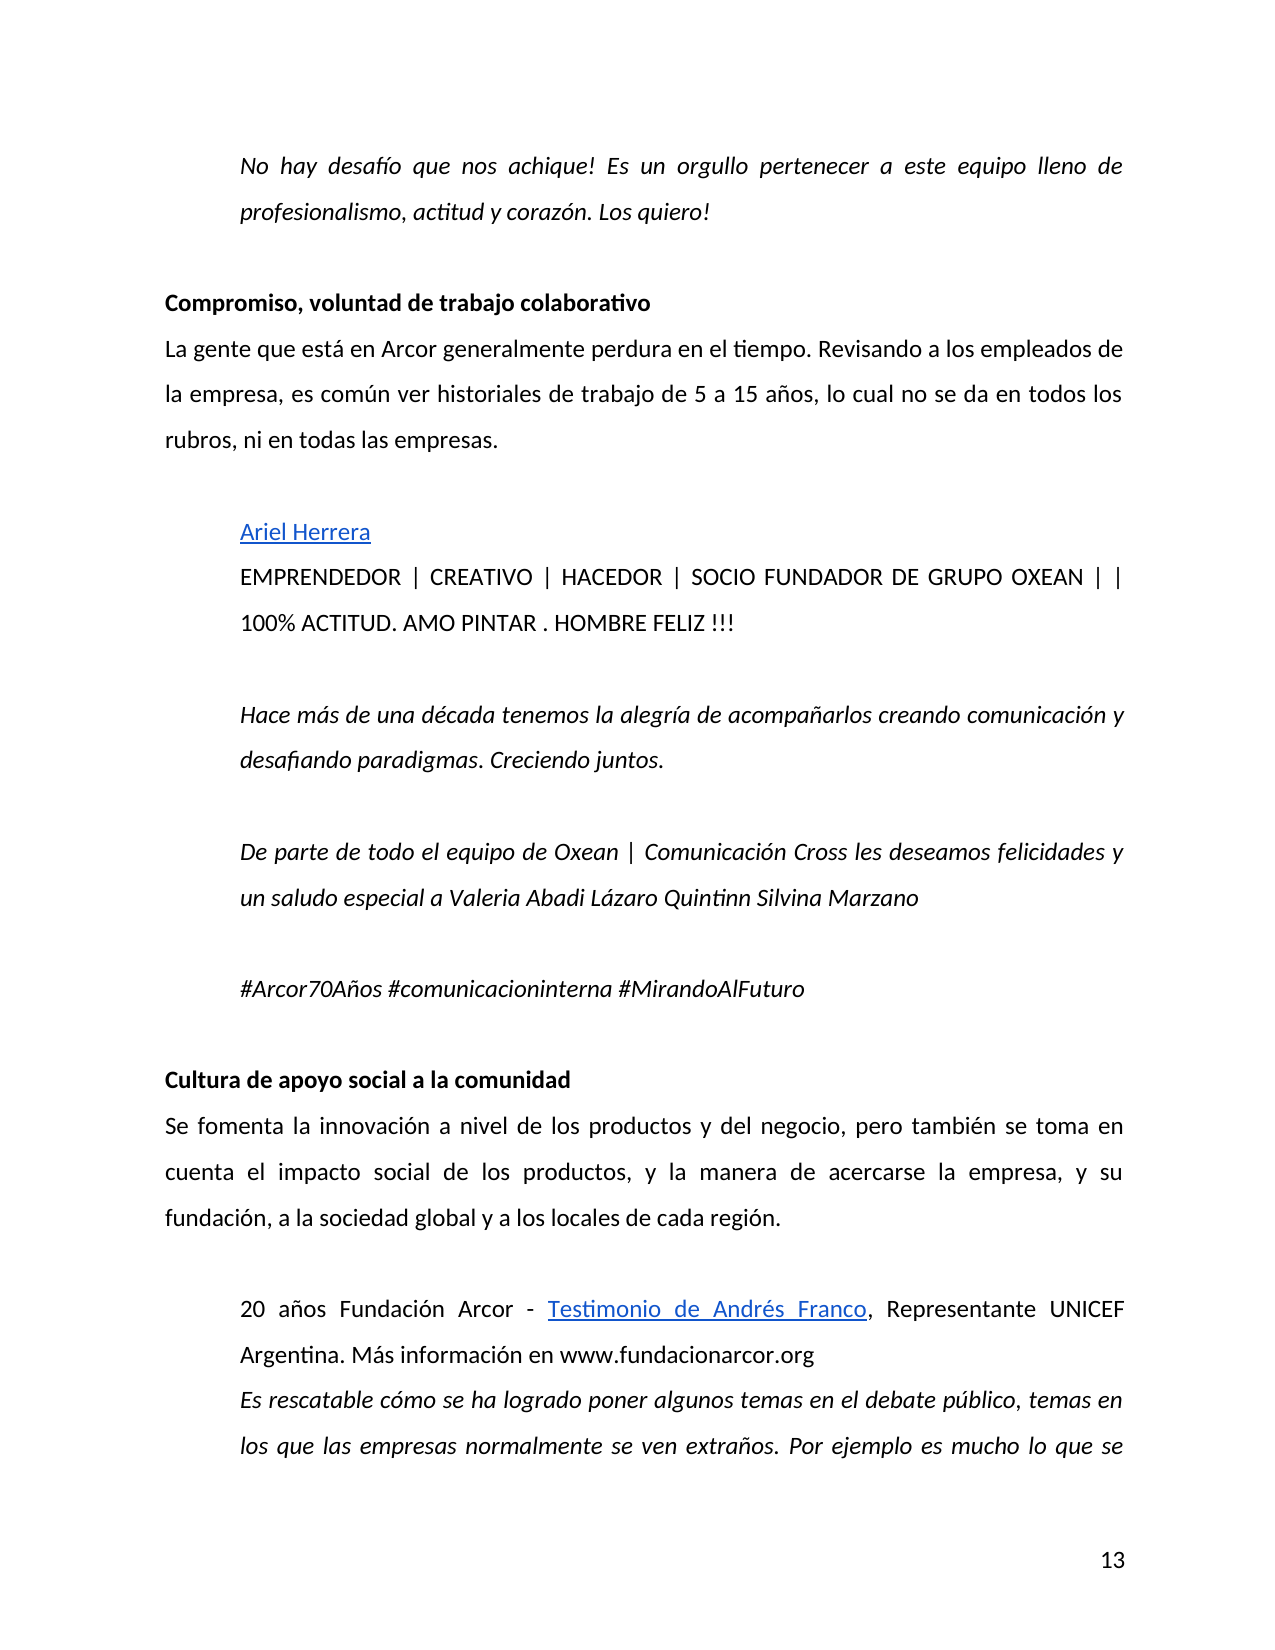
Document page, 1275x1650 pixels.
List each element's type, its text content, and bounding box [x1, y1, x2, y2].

text Compromiso, voluntad de trabajo colaborativo [165, 287, 1125, 318]
text Se fomenta la innovación a nivel de los productos y del negocio, pero también se toma en cuenta el impacto social de los productos, y la manera de acercarse la empresa, y su fundación, a la sociedad global y a los locales de cada región. [165, 1110, 1125, 1232]
text La gente que está en Arcor generalmente perdura en el tiempo. Revisando a los empleados de la empresa, es común ver historiales de trabajo de 5 a 15 años, lo cual no se da en todos los rubros, ni en todas las empresas. [165, 333, 1125, 455]
text De parte de todo el equipo de Oxean | Comunicación Cross les deseamos felicidades y un saludo especial a Valeria Abadi Lázaro Quintinn Silvina Marzano [240, 836, 1125, 912]
text 20 años Fundación Arcor - Testimonio de Andrés Franco, Representante UNICEF Argentina. Más información en www.fundacionarcor.org [240, 1293, 1125, 1369]
text Hace más de una década tenemos la alegría de acompañarlos creando comunicación y desafiando paradigmas. Creciendo juntos. [240, 699, 1125, 775]
text #Arcor70Años #comunicacioninterna #MirandoAlFuturo [240, 973, 1125, 1004]
text Es rescatable cómo se ha logrado poner algunos temas en el debate público, temas en los que las empresas normalmente se ven extraños. Por ejemplo es mucho lo que se [240, 1385, 1125, 1461]
text Ariel Herrera [240, 516, 1125, 546]
text No hay desafío que nos achique! Es un orgullo pertenecer a este equipo lleno de profesionalismo, actitud y corazón. Los quiero! [240, 150, 1125, 226]
text EMPRENDEDOR | CREATIVO | HACEDOR | SOCIO FUNDADOR DE GRUPO OXEAN | | 100% ACTITUD. AMO PINTAR . HOMBRE FELIZ !!! [240, 562, 1125, 638]
text Cultura de apoyo social a la comunidad [165, 1064, 1125, 1095]
